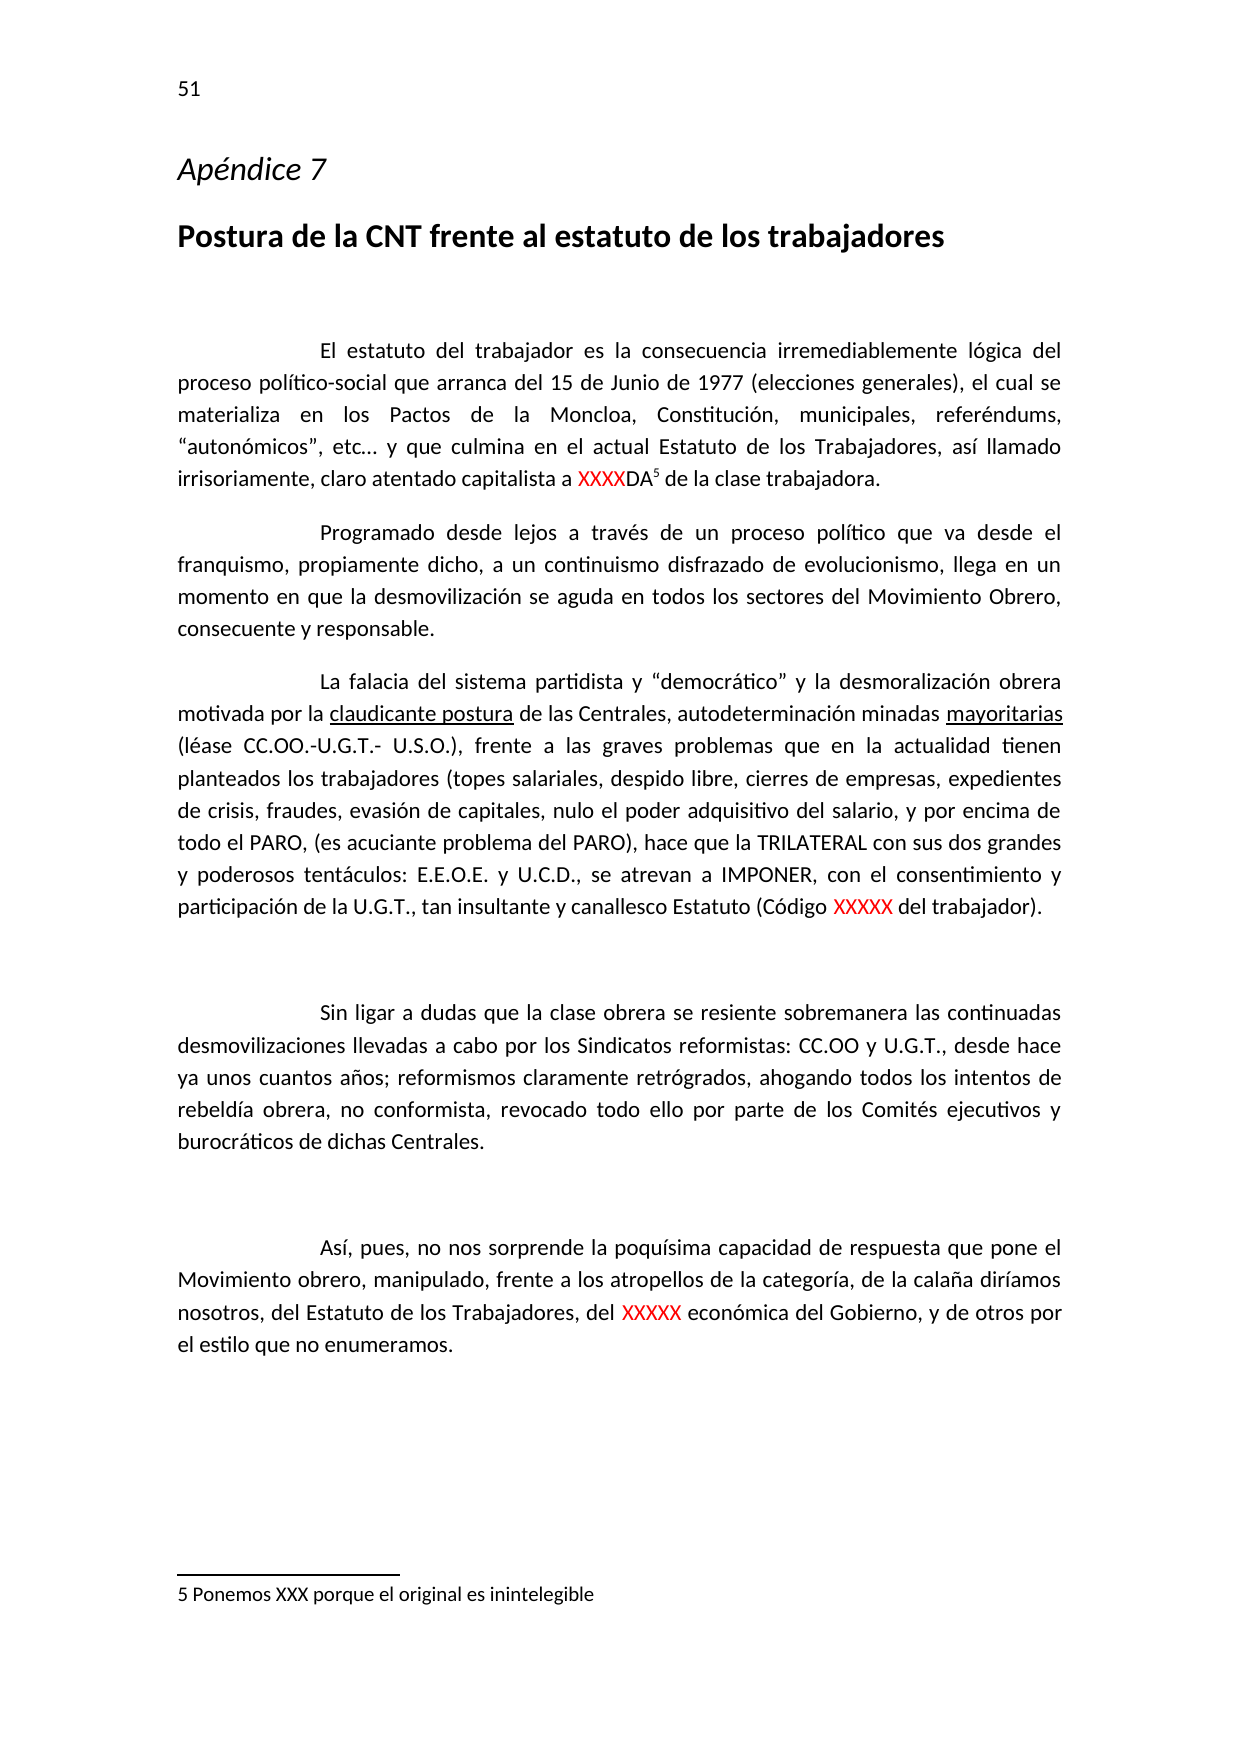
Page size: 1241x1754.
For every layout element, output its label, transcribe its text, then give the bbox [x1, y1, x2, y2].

text El estatuto del trabajador es la consecuencia irremediablemente lógica del proceso político-social que arranca del 15 de Junio de 1977 (elecciones generales), el cual se materializa en los Pactos de la Moncloa, Constitución, municipales, referéndums, “autonómicos”, etc… y que culmina en el actual Estatuto de los Trabajadores, así llamado irrisoriamente, claro atentado capitalista a XXXXDA de la clase trabajadora. [177, 336, 1063, 493]
text Sin ligar a dudas que la clase obrera se resiente sobremanera las continuadas desmovilizaciones llevadas a cabo por los Sindicatos reformistas: CC.OO y U.G.T., desde hace ya unos cuantos años; reformismos claramente retrógrados, ahogando todos los intentos de rebeldía obrera, no conformista, revocado todo ello por parte de los Comités ejecutivos y burocráticos de dichas Centrales. [177, 998, 1063, 1155]
text Apéndice 7 [177, 148, 1063, 188]
text La falacia del sistema partidista y “democrático” y la desmoralización obrera motivada por la claudicante postura de las Centrales, autodeterminación minadas mayoritarias (léase CC.OO.-U.G.T.- U.S.O.), frente a las graves problemas que en la actualidad tienen planteados los trabajadores (topes salariales, despido libre, cierres de empresas, expedientes de crisis, fraudes, evasión de capitales, nulo el poder adquisitivo del salario, y por encima de todo el PARO, (es acuciante problema del PARO), hace que la TRILATERAL con sus dos grandes y poderosos tentáculos: E.E.O.E. y U.C.D., se atrevan a IMPONER, con el consentimiento y participación de la U.G.T., tan insultante y canallesco Estatuto (Código XXXXX del trabajador). [177, 667, 1063, 921]
text Postura de la CNT frente al estatuto de los trabajadores [177, 215, 1063, 256]
text Ponemos XXX porque el original es inintelegible [177, 1581, 1063, 1606]
text Programado desde lejos a través de un proceso político que va desde el franquismo, propiamente dicho, a un continuismo disfrazado de evolucionismo, llega en un momento en que la desmovilización se aguda en todos los sectores del Movimiento Obrero, consecuente y responsable. [177, 518, 1063, 642]
text Así, pues, no nos sorprende la poquísima capacidad de respuesta que pone el Movimiento obrero, manipulado, frente a los atropellos de la categoría, de la calaña diríamos nosotros, del Estatuto de los Trabajadores, del XXXXX económica del Gobierno, y de otros por el estilo que no enumeramos. [177, 1233, 1063, 1358]
